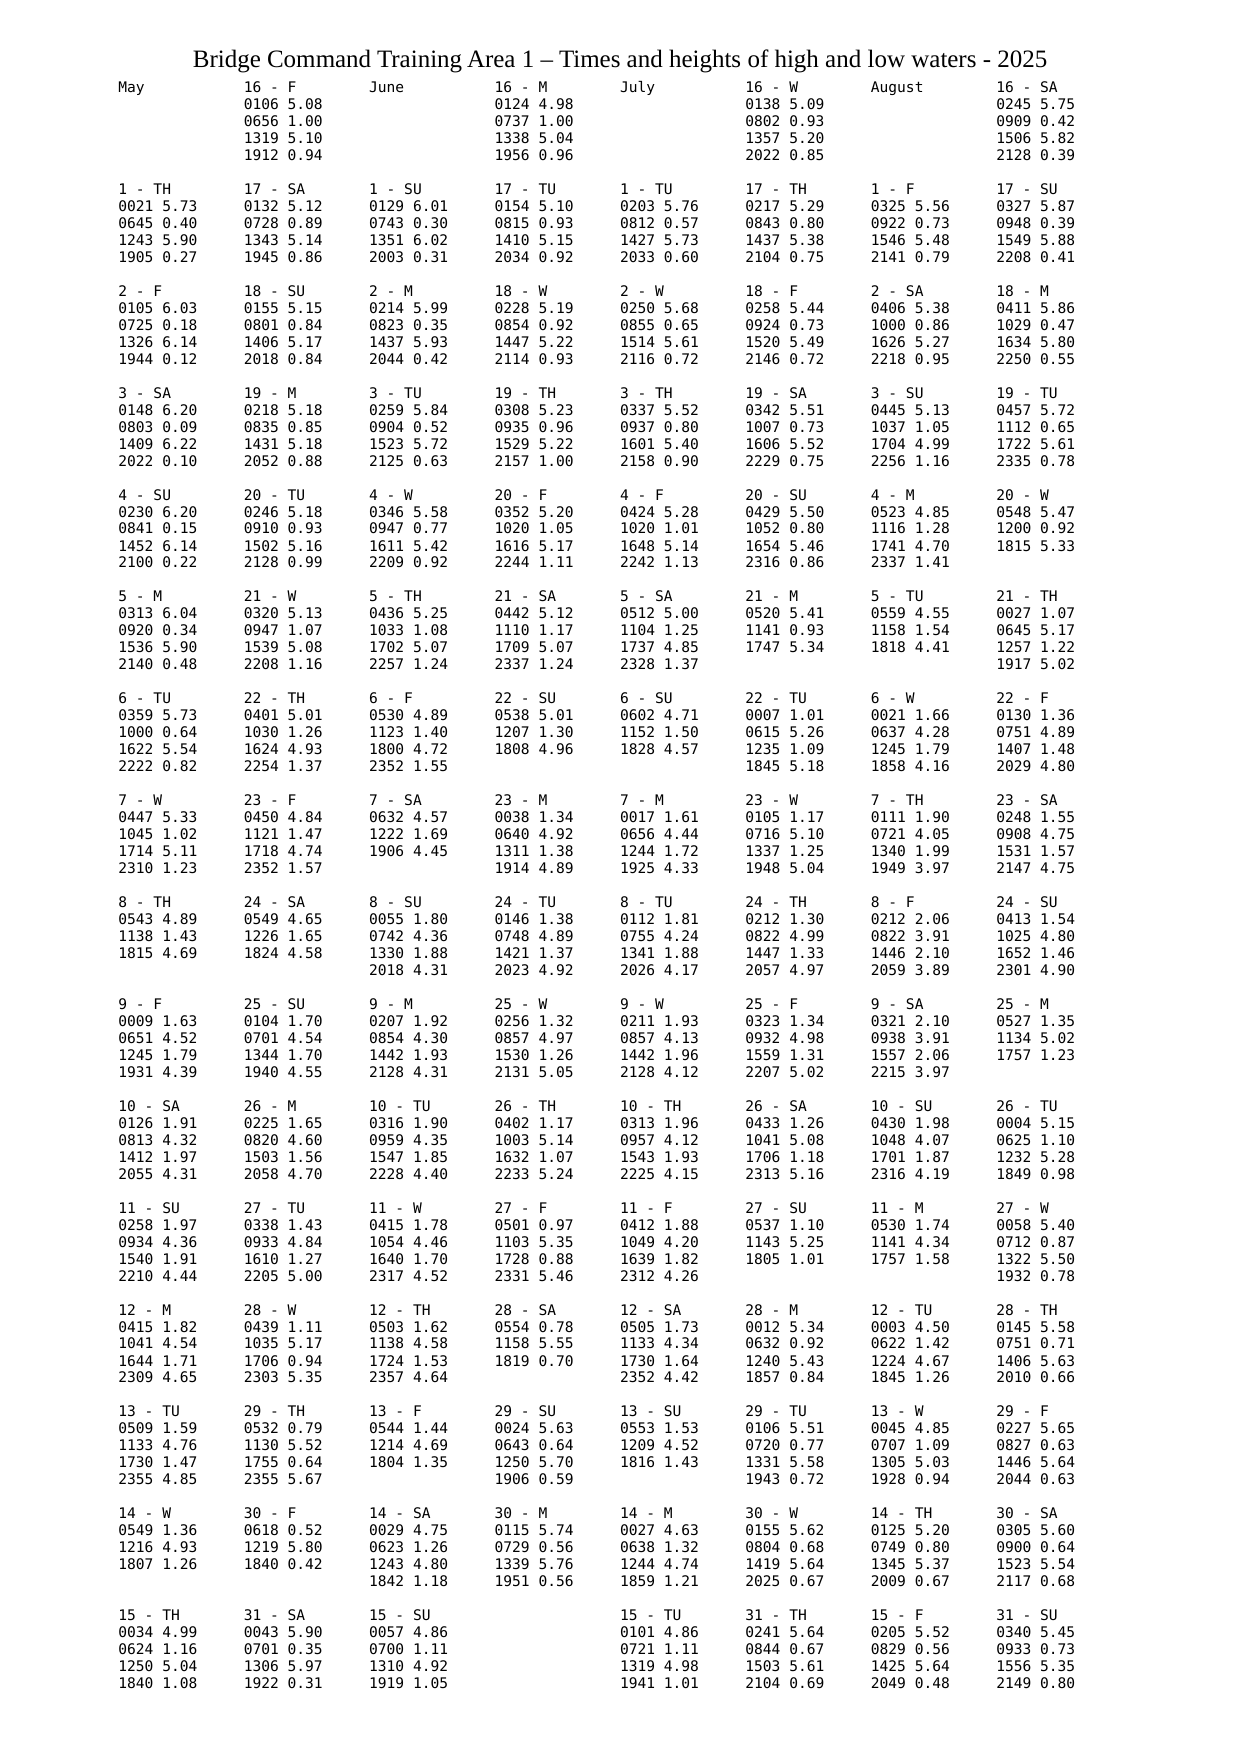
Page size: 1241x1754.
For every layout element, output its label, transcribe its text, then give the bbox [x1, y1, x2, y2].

text 2026 4.17 [620, 962, 745, 979]
text 1626 5.27 [871, 334, 996, 351]
text 2222 0.82 [118, 758, 243, 775]
text 0021 5.73 [118, 198, 243, 215]
text 15 - F [871, 1607, 996, 1624]
text 1243 5.90 [118, 232, 243, 249]
text 1549 5.88 [996, 232, 1122, 249]
text 1041 5.08 [745, 1132, 871, 1149]
text 0346 5.58 [369, 503, 494, 520]
text 0439 1.11 [243, 1318, 369, 1335]
text 1322 5.50 [996, 1251, 1122, 1267]
text 0549 4.65 [243, 911, 369, 928]
text 15 - TH [118, 1607, 243, 1624]
text 5 - TU [871, 588, 996, 605]
text 1158 1.54 [871, 622, 996, 639]
text 0115 5.74 [494, 1522, 620, 1539]
text 0415 1.82 [118, 1318, 243, 1335]
text 2114 0.93 [494, 351, 620, 368]
text 28 - TH [996, 1301, 1122, 1318]
text 0622 1.42 [871, 1335, 996, 1352]
text 0920 0.34 [118, 622, 243, 639]
text 1523 5.54 [996, 1556, 1122, 1573]
text 2355 5.67 [243, 1471, 369, 1488]
text 15 - TU [620, 1607, 745, 1624]
text 2131 5.05 [494, 1064, 620, 1081]
text 2140 0.48 [118, 656, 243, 673]
text 1503 1.56 [243, 1149, 369, 1166]
text 1000 0.64 [118, 724, 243, 741]
text 1121 1.47 [243, 826, 369, 843]
text 1906 0.59 [494, 1471, 620, 1488]
text 1928 0.94 [871, 1471, 996, 1488]
text 22 - TU [745, 690, 871, 707]
text 30 - SA [996, 1505, 1122, 1522]
text 0751 0.71 [996, 1335, 1122, 1352]
text August [871, 79, 996, 96]
text 2104 0.75 [745, 249, 871, 266]
text 0835 0.85 [243, 418, 369, 436]
text 1 - TU [620, 181, 745, 198]
text 0325 5.56 [871, 198, 996, 215]
text 20 - TU [243, 486, 369, 503]
text 1003 5.14 [494, 1132, 620, 1149]
text 0207 1.92 [369, 1013, 494, 1030]
text 2052 0.88 [243, 452, 369, 469]
text 1421 1.37 [494, 945, 620, 962]
text 0651 4.52 [118, 1030, 243, 1047]
text 0308 5.23 [494, 402, 620, 418]
text 10 - TH [620, 1098, 745, 1115]
text 0316 1.90 [369, 1115, 494, 1132]
text 0230 6.20 [118, 503, 243, 520]
text 3 - SA [118, 384, 243, 402]
text 0640 4.92 [494, 826, 620, 843]
text 2146 0.72 [745, 351, 871, 368]
text 1514 5.61 [620, 334, 745, 351]
text 2328 1.37 [620, 656, 745, 673]
text 1425 5.64 [871, 1658, 996, 1675]
text 7 - TH [871, 792, 996, 809]
text 0520 5.41 [745, 605, 871, 622]
text 1133 4.34 [620, 1335, 745, 1352]
text 1305 5.03 [871, 1454, 996, 1471]
text 1310 4.92 [369, 1658, 494, 1675]
text 0910 0.93 [243, 520, 369, 537]
text 1235 1.09 [745, 741, 871, 758]
text 1644 1.71 [118, 1352, 243, 1369]
text 1112 0.65 [996, 418, 1122, 436]
text 0700 1.11 [369, 1641, 494, 1658]
text 1138 4.58 [369, 1335, 494, 1352]
text 2210 4.44 [118, 1267, 243, 1284]
text 1250 5.04 [118, 1658, 243, 1675]
text 29 - SU [494, 1403, 620, 1420]
text 2233 5.24 [494, 1166, 620, 1183]
text 1407 1.48 [996, 741, 1122, 758]
text 1340 1.99 [871, 843, 996, 860]
text 1138 1.43 [118, 928, 243, 945]
text 2141 0.79 [871, 249, 996, 266]
text 1141 0.93 [745, 622, 871, 639]
text 2254 1.37 [243, 758, 369, 775]
text 1409 6.22 [118, 436, 243, 452]
text 1951 0.56 [494, 1573, 620, 1590]
text 0725 0.18 [118, 317, 243, 334]
text 0429 5.50 [745, 503, 871, 520]
text 2158 0.90 [620, 452, 745, 469]
text 7 - SA [369, 792, 494, 809]
text 1226 1.65 [243, 928, 369, 945]
text 2 - SA [871, 283, 996, 300]
text 0058 5.40 [996, 1217, 1122, 1233]
text 1338 5.04 [494, 130, 620, 147]
text 2207 5.02 [745, 1064, 871, 1081]
text 2125 0.63 [369, 452, 494, 469]
text 23 - M [494, 792, 620, 809]
text 0111 1.90 [871, 809, 996, 826]
text 2357 4.64 [369, 1369, 494, 1386]
text 1718 4.74 [243, 843, 369, 860]
text 0813 4.32 [118, 1132, 243, 1149]
text 1406 5.63 [996, 1352, 1122, 1369]
text 1728 0.88 [494, 1251, 620, 1267]
text 0004 5.15 [996, 1115, 1122, 1132]
text 2312 4.26 [620, 1267, 745, 1284]
text 1224 4.67 [871, 1352, 996, 1369]
text 0342 5.51 [745, 402, 871, 418]
text 24 - SA [243, 894, 369, 911]
text 1654 5.46 [745, 537, 871, 554]
text 1845 5.18 [745, 758, 871, 775]
text 0855 0.65 [620, 317, 745, 334]
text 0321 2.10 [871, 1013, 996, 1030]
text 8 - TU [620, 894, 745, 911]
text 22 - F [996, 690, 1122, 707]
text 1330 1.88 [369, 945, 494, 962]
text 1845 1.26 [871, 1369, 996, 1386]
text 0909 0.42 [996, 113, 1122, 130]
text 0227 5.65 [996, 1420, 1122, 1437]
text 0857 4.13 [620, 1030, 745, 1047]
text 2209 0.92 [369, 554, 494, 571]
text 0947 0.77 [369, 520, 494, 537]
text May [118, 79, 243, 96]
text 0320 5.13 [243, 605, 369, 622]
text 1110 1.17 [494, 622, 620, 639]
text 1431 5.18 [243, 436, 369, 452]
text 2023 4.92 [494, 962, 620, 979]
text 2256 1.16 [871, 452, 996, 469]
text 1306 5.97 [243, 1658, 369, 1675]
text 1437 5.93 [369, 334, 494, 351]
text 1912 0.94 [243, 147, 369, 164]
text 0401 5.01 [243, 707, 369, 724]
text 2010 0.66 [996, 1369, 1122, 1386]
text 0530 4.89 [369, 707, 494, 724]
text 0340 5.45 [996, 1624, 1122, 1641]
text 28 - W [243, 1301, 369, 1318]
text 26 - TH [494, 1098, 620, 1115]
text 0203 5.76 [620, 198, 745, 215]
text 9 - SA [871, 996, 996, 1013]
text 1345 5.37 [871, 1556, 996, 1573]
text 0305 5.60 [996, 1522, 1122, 1539]
text 2034 0.92 [494, 249, 620, 266]
text 0712 0.87 [996, 1233, 1122, 1251]
text 19 - M [243, 384, 369, 402]
text 15 - SU [369, 1607, 494, 1624]
text 1747 5.34 [745, 639, 871, 656]
text 1419 5.64 [745, 1556, 871, 1573]
text 0503 1.62 [369, 1318, 494, 1335]
text 0720 0.77 [745, 1437, 871, 1454]
text 1840 0.42 [243, 1556, 369, 1573]
text 21 - SA [494, 588, 620, 605]
text 0656 4.44 [620, 826, 745, 843]
text 14 - M [620, 1505, 745, 1522]
text 0900 0.64 [996, 1539, 1122, 1556]
text 29 - F [996, 1403, 1122, 1420]
text 5 - M [118, 588, 243, 605]
text 1701 1.87 [871, 1149, 996, 1166]
text 1940 4.55 [243, 1064, 369, 1081]
text 0755 4.24 [620, 928, 745, 945]
text 2 - F [118, 283, 243, 300]
text 22 - SU [494, 690, 620, 707]
text 27 - TU [243, 1199, 369, 1217]
text 2147 4.75 [996, 860, 1122, 877]
text 11 - SU [118, 1199, 243, 1217]
text 0527 1.35 [996, 1013, 1122, 1030]
text 1956 0.96 [494, 147, 620, 164]
text 17 - SU [996, 181, 1122, 198]
text 0737 1.00 [494, 113, 620, 130]
text 2218 0.95 [871, 351, 996, 368]
text 2044 0.63 [996, 1471, 1122, 1488]
text 0553 1.53 [620, 1420, 745, 1437]
text 1529 5.22 [494, 436, 620, 452]
text 27 - F [494, 1199, 620, 1217]
text 0132 5.12 [243, 198, 369, 215]
text 1755 0.64 [243, 1454, 369, 1471]
text 0406 5.38 [871, 300, 996, 317]
text 29 - TH [243, 1403, 369, 1420]
text 0024 5.63 [494, 1420, 620, 1437]
text 9 - M [369, 996, 494, 1013]
text 1941 1.01 [620, 1675, 745, 1692]
text 12 - SA [620, 1301, 745, 1318]
text 1709 5.07 [494, 639, 620, 656]
text 1818 4.41 [871, 639, 996, 656]
text 20 - SU [745, 486, 871, 503]
text 0155 5.62 [745, 1522, 871, 1539]
text 24 - TH [745, 894, 871, 911]
text 2317 4.52 [369, 1267, 494, 1284]
text 4 - SU [118, 486, 243, 503]
text 2205 5.00 [243, 1267, 369, 1284]
text 0125 5.20 [871, 1522, 996, 1539]
text 1704 4.99 [871, 436, 996, 452]
text 1502 5.16 [243, 537, 369, 554]
text 0043 5.90 [243, 1624, 369, 1641]
text 1546 5.48 [871, 232, 996, 249]
text 0445 5.13 [871, 402, 996, 418]
text 1905 0.27 [118, 249, 243, 266]
text 0932 4.98 [745, 1030, 871, 1047]
text 1446 2.10 [871, 945, 996, 962]
text 0352 5.20 [494, 503, 620, 520]
text 1949 3.97 [871, 860, 996, 877]
text 1714 5.11 [118, 843, 243, 860]
text 2055 4.31 [118, 1166, 243, 1183]
text 0055 1.80 [369, 911, 494, 928]
text 0618 0.52 [243, 1522, 369, 1539]
text 0656 1.00 [243, 113, 369, 130]
text 0632 4.57 [369, 809, 494, 826]
text 0259 5.84 [369, 402, 494, 418]
text 27 - SU [745, 1199, 871, 1217]
text 0615 5.26 [745, 724, 871, 741]
text 2149 0.80 [996, 1675, 1122, 1692]
text 1339 5.76 [494, 1556, 620, 1573]
text 2208 0.41 [996, 249, 1122, 266]
text 16 - W [745, 79, 871, 96]
text 0804 0.68 [745, 1539, 871, 1556]
text 0337 5.52 [620, 402, 745, 418]
text 0554 0.78 [494, 1318, 620, 1335]
text 2337 1.24 [494, 656, 620, 673]
text 1104 1.25 [620, 622, 745, 639]
text 2352 4.42 [620, 1369, 745, 1386]
text 1319 5.10 [243, 130, 369, 147]
text 2228 4.40 [369, 1166, 494, 1183]
text 8 - TH [118, 894, 243, 911]
text 2208 1.16 [243, 656, 369, 673]
text 1214 4.69 [369, 1437, 494, 1454]
text 1000 0.86 [871, 317, 996, 334]
text 1240 5.43 [745, 1352, 871, 1369]
text 0250 5.68 [620, 300, 745, 317]
text 16 - M [494, 79, 620, 96]
text 1351 6.02 [369, 232, 494, 249]
text 1143 5.25 [745, 1233, 871, 1251]
text 0721 4.05 [871, 826, 996, 843]
text 27 - W [996, 1199, 1122, 1217]
text 21 - W [243, 588, 369, 605]
text 1 - SU [369, 181, 494, 198]
text 1200 0.92 [996, 520, 1122, 537]
text 4 - W [369, 486, 494, 503]
text 1640 1.70 [369, 1251, 494, 1267]
text 0313 1.96 [620, 1115, 745, 1132]
text 2057 4.97 [745, 962, 871, 979]
text 3 - TH [620, 384, 745, 402]
text 1622 5.54 [118, 741, 243, 758]
text 19 - TH [494, 384, 620, 402]
text 6 - W [871, 690, 996, 707]
text 0512 5.00 [620, 605, 745, 622]
text 0447 5.33 [118, 809, 243, 826]
text 0027 1.07 [996, 605, 1122, 622]
text 0205 5.52 [871, 1624, 996, 1641]
text 0802 0.93 [745, 113, 871, 130]
text 1543 1.93 [620, 1149, 745, 1166]
text 0248 1.55 [996, 809, 1122, 826]
text 1816 1.43 [620, 1454, 745, 1471]
text 1103 5.35 [494, 1233, 620, 1251]
text 0959 4.35 [369, 1132, 494, 1149]
text 2117 0.68 [996, 1573, 1122, 1590]
text 2301 4.90 [996, 962, 1122, 979]
text 1319 4.98 [620, 1658, 745, 1675]
text 0803 0.09 [118, 418, 243, 436]
text 0415 1.78 [369, 1217, 494, 1233]
text 0211 1.93 [620, 1013, 745, 1030]
text 0638 1.32 [620, 1539, 745, 1556]
text 1442 1.93 [369, 1047, 494, 1064]
text June [369, 79, 494, 96]
text 2003 0.31 [369, 249, 494, 266]
text 1702 5.07 [369, 639, 494, 656]
text 2157 1.00 [494, 452, 620, 469]
text 1858 4.16 [871, 758, 996, 775]
text 0829 0.56 [871, 1641, 996, 1658]
text 31 - SA [243, 1607, 369, 1624]
text 0721 1.11 [620, 1641, 745, 1658]
text 0029 4.75 [369, 1522, 494, 1539]
text 29 - TU [745, 1403, 871, 1420]
text 12 - TH [369, 1301, 494, 1318]
text 0749 0.80 [871, 1539, 996, 1556]
text 0155 5.15 [243, 300, 369, 317]
text 0256 1.32 [494, 1013, 620, 1030]
text 0548 5.47 [996, 503, 1122, 520]
text 1216 4.93 [118, 1539, 243, 1556]
text 1341 1.88 [620, 945, 745, 962]
text 9 - W [620, 996, 745, 1013]
text 25 - M [996, 996, 1122, 1013]
text 2104 0.69 [745, 1675, 871, 1692]
text 1741 4.70 [871, 537, 996, 554]
text 1610 1.27 [243, 1251, 369, 1267]
text 31 - SU [996, 1607, 1122, 1624]
text 0933 4.84 [243, 1233, 369, 1251]
text 2128 0.39 [996, 147, 1122, 164]
text 0823 0.35 [369, 317, 494, 334]
text 14 - SA [369, 1505, 494, 1522]
text 0751 4.89 [996, 724, 1122, 741]
text 1152 1.50 [620, 724, 745, 741]
text 0225 1.65 [243, 1115, 369, 1132]
text 25 - F [745, 996, 871, 1013]
text 25 - SU [243, 996, 369, 1013]
text 1049 4.20 [620, 1233, 745, 1251]
text 1245 1.79 [871, 741, 996, 758]
text 1250 5.70 [494, 1454, 620, 1471]
text 0624 1.16 [118, 1641, 243, 1658]
text 0217 5.29 [745, 198, 871, 215]
text 1158 5.55 [494, 1335, 620, 1352]
text 1337 1.25 [745, 843, 871, 860]
text 2313 5.16 [745, 1166, 871, 1183]
text 0857 4.97 [494, 1030, 620, 1047]
text 2352 1.57 [243, 860, 369, 877]
text 2128 0.99 [243, 554, 369, 571]
text 1859 1.21 [620, 1573, 745, 1590]
text 2225 4.15 [620, 1166, 745, 1183]
text 0543 4.89 [118, 911, 243, 928]
text 1245 1.79 [118, 1047, 243, 1064]
text 2355 4.85 [118, 1471, 243, 1488]
text 0549 1.36 [118, 1522, 243, 1539]
text 0820 4.60 [243, 1132, 369, 1149]
text 2033 0.60 [620, 249, 745, 266]
text 19 - TU [996, 384, 1122, 402]
text 0258 5.44 [745, 300, 871, 317]
text 1029 0.47 [996, 317, 1122, 334]
text 2022 0.10 [118, 452, 243, 469]
text 0106 5.51 [745, 1420, 871, 1437]
text 1800 4.72 [369, 741, 494, 758]
text 1530 1.26 [494, 1047, 620, 1064]
text 0938 3.91 [871, 1030, 996, 1047]
text 1536 5.90 [118, 639, 243, 656]
text 21 - M [745, 588, 871, 605]
text 0854 4.30 [369, 1030, 494, 1047]
text 1917 5.02 [996, 656, 1122, 673]
text 10 - TU [369, 1098, 494, 1115]
text 0327 5.87 [996, 198, 1122, 215]
text 31 - TH [745, 1607, 871, 1624]
text 1041 4.54 [118, 1335, 243, 1352]
text 2025 0.67 [745, 1573, 871, 1590]
text 7 - W [118, 792, 243, 809]
text 0632 0.92 [745, 1335, 871, 1352]
text 0707 1.09 [871, 1437, 996, 1454]
text 1634 5.80 [996, 334, 1122, 351]
text 1123 1.40 [369, 724, 494, 741]
text 2 - M [369, 283, 494, 300]
text 0112 1.81 [620, 911, 745, 928]
text 13 - W [871, 1403, 996, 1420]
text 1807 1.26 [118, 1556, 243, 1573]
text 18 - SU [243, 283, 369, 300]
text 1503 5.61 [745, 1658, 871, 1675]
text 0728 0.89 [243, 215, 369, 232]
text 0729 0.56 [494, 1539, 620, 1556]
text 28 - SA [494, 1301, 620, 1318]
text 26 - SA [745, 1098, 871, 1115]
text 3 - SU [871, 384, 996, 402]
text 0212 1.30 [745, 911, 871, 928]
text 1639 1.82 [620, 1251, 745, 1267]
text 0523 4.85 [871, 503, 996, 520]
text 0530 1.74 [871, 1217, 996, 1233]
text 0105 1.17 [745, 809, 871, 826]
text 0716 5.10 [745, 826, 871, 843]
text 1446 5.64 [996, 1454, 1122, 1471]
text 1452 6.14 [118, 537, 243, 554]
text 12 - TU [871, 1301, 996, 1318]
text 0027 4.63 [620, 1522, 745, 1539]
text 1020 1.01 [620, 520, 745, 537]
text 0105 6.03 [118, 300, 243, 317]
text 0645 5.17 [996, 622, 1122, 639]
text 0922 0.73 [871, 215, 996, 232]
text 1045 1.02 [118, 826, 243, 843]
text 1025 4.80 [996, 928, 1122, 945]
text 18 - M [996, 283, 1122, 300]
text 0145 5.58 [996, 1318, 1122, 1335]
text 0934 4.36 [118, 1233, 243, 1251]
text 20 - F [494, 486, 620, 503]
text 0106 5.08 [243, 96, 369, 113]
text 1030 1.26 [243, 724, 369, 741]
text 0228 5.19 [494, 300, 620, 317]
text 0743 0.30 [369, 215, 494, 232]
text 0904 0.52 [369, 418, 494, 436]
text 1945 0.86 [243, 249, 369, 266]
text 4 - F [620, 486, 745, 503]
text 1757 1.23 [996, 1047, 1122, 1064]
text 0009 1.63 [118, 1013, 243, 1030]
text 0822 4.99 [745, 928, 871, 945]
text 2100 0.22 [118, 554, 243, 571]
text 0214 5.99 [369, 300, 494, 317]
text 2337 1.41 [871, 554, 996, 571]
text 1130 5.52 [243, 1437, 369, 1454]
text 2116 0.72 [620, 351, 745, 368]
text 1326 6.14 [118, 334, 243, 351]
text 2018 4.31 [369, 962, 494, 979]
text 1824 4.58 [243, 945, 369, 962]
text 13 - TU [118, 1403, 243, 1420]
text 0258 1.97 [118, 1217, 243, 1233]
text 0841 0.15 [118, 520, 243, 537]
text 0057 4.86 [369, 1624, 494, 1641]
text 2316 0.86 [745, 554, 871, 571]
text 1243 4.80 [369, 1556, 494, 1573]
text 2309 4.65 [118, 1369, 243, 1386]
text 1447 1.33 [745, 945, 871, 962]
text 0623 1.26 [369, 1539, 494, 1556]
text 1134 5.02 [996, 1030, 1122, 1047]
text 0957 4.12 [620, 1132, 745, 1149]
text 23 - F [243, 792, 369, 809]
text 2250 0.55 [996, 351, 1122, 368]
text 13 - SU [620, 1403, 745, 1420]
text 2058 4.70 [243, 1166, 369, 1183]
text 4 - M [871, 486, 996, 503]
text 30 - W [745, 1505, 871, 1522]
text 1611 5.42 [369, 537, 494, 554]
text 0413 1.54 [996, 911, 1122, 928]
text 1632 1.07 [494, 1149, 620, 1166]
text 1531 1.57 [996, 843, 1122, 860]
text 0034 4.99 [118, 1624, 243, 1641]
text 0436 5.25 [369, 605, 494, 622]
text 2303 5.35 [243, 1369, 369, 1386]
text 0450 4.84 [243, 809, 369, 826]
text 0003 4.50 [871, 1318, 996, 1335]
text 0359 5.73 [118, 707, 243, 724]
text 0844 0.67 [745, 1641, 871, 1658]
text 0246 5.18 [243, 503, 369, 520]
text 1048 4.07 [871, 1132, 996, 1149]
text 1547 1.85 [369, 1149, 494, 1166]
text 1539 5.08 [243, 639, 369, 656]
text 1 - TH [118, 181, 243, 198]
text 1427 5.73 [620, 232, 745, 249]
text 1357 5.20 [745, 130, 871, 147]
text 0924 0.73 [745, 317, 871, 334]
text 0241 5.64 [745, 1624, 871, 1641]
text 0402 1.17 [494, 1115, 620, 1132]
text 2044 0.42 [369, 351, 494, 368]
text 1624 4.93 [243, 741, 369, 758]
text 1033 1.08 [369, 622, 494, 639]
text 1406 5.17 [243, 334, 369, 351]
text 1222 1.69 [369, 826, 494, 843]
text 1244 1.72 [620, 843, 745, 860]
text 23 - SA [996, 792, 1122, 809]
text 0701 0.35 [243, 1641, 369, 1658]
text 1808 4.96 [494, 741, 620, 758]
text 2244 1.11 [494, 554, 620, 571]
text 0212 2.06 [871, 911, 996, 928]
text 0323 1.34 [745, 1013, 871, 1030]
text 1857 0.84 [745, 1369, 871, 1386]
text 2242 1.13 [620, 554, 745, 571]
text 9 - F [118, 996, 243, 1013]
text 2 - W [620, 283, 745, 300]
text 0424 5.28 [620, 503, 745, 520]
text 1219 5.80 [243, 1539, 369, 1556]
text 2059 3.89 [871, 962, 996, 979]
text 1523 5.72 [369, 436, 494, 452]
text 1054 4.46 [369, 1233, 494, 1251]
text 0933 0.73 [996, 1641, 1122, 1658]
text 26 - TU [996, 1098, 1122, 1115]
text 24 - TU [494, 894, 620, 911]
text 14 - W [118, 1505, 243, 1522]
text 30 - M [494, 1505, 620, 1522]
text 0637 4.28 [871, 724, 996, 741]
text 0812 0.57 [620, 215, 745, 232]
text 6 - F [369, 690, 494, 707]
text 1556 5.35 [996, 1658, 1122, 1675]
text 1606 5.52 [745, 436, 871, 452]
text 25 - W [494, 996, 620, 1013]
text 1849 0.98 [996, 1166, 1122, 1183]
text 16 - F [243, 79, 369, 96]
text 0827 0.63 [996, 1437, 1122, 1454]
text 1037 1.05 [871, 418, 996, 436]
text 2018 0.84 [243, 351, 369, 368]
text 0433 1.26 [745, 1115, 871, 1132]
text 0559 4.55 [871, 605, 996, 622]
text 1442 1.96 [620, 1047, 745, 1064]
text 0935 0.96 [494, 418, 620, 436]
text 0948 0.39 [996, 215, 1122, 232]
text 0505 1.73 [620, 1318, 745, 1335]
text 17 - SA [243, 181, 369, 198]
text 2009 0.67 [871, 1573, 996, 1590]
text 0442 5.12 [494, 605, 620, 622]
text 2310 1.23 [118, 860, 243, 877]
text 1232 5.28 [996, 1149, 1122, 1166]
text 0854 0.92 [494, 317, 620, 334]
text 1412 1.97 [118, 1149, 243, 1166]
text 19 - SA [745, 384, 871, 402]
text 1133 4.76 [118, 1437, 243, 1454]
text 2352 1.55 [369, 758, 494, 775]
text 1209 4.52 [620, 1437, 745, 1454]
text 18 - W [494, 283, 620, 300]
text 2049 0.48 [871, 1675, 996, 1692]
text 24 - SU [996, 894, 1122, 911]
text 0544 1.44 [369, 1420, 494, 1437]
text 0138 5.09 [745, 96, 871, 113]
text 7 - M [620, 792, 745, 809]
text 1757 1.58 [871, 1251, 996, 1267]
text 1724 1.53 [369, 1352, 494, 1369]
text 17 - TH [745, 181, 871, 198]
text 0602 4.71 [620, 707, 745, 724]
text 0021 1.66 [871, 707, 996, 724]
text 1706 1.18 [745, 1149, 871, 1166]
text 1943 0.72 [745, 1471, 871, 1488]
text 20 - W [996, 486, 1122, 503]
text 3 - TU [369, 384, 494, 402]
text 1815 4.69 [118, 945, 243, 962]
text 11 - F [620, 1199, 745, 1217]
text 0937 0.80 [620, 418, 745, 436]
text 22 - TH [243, 690, 369, 707]
text 28 - M [745, 1301, 871, 1318]
text 1020 1.05 [494, 520, 620, 537]
text 0104 1.70 [243, 1013, 369, 1030]
text 2316 4.19 [871, 1166, 996, 1183]
text 1344 1.70 [243, 1047, 369, 1064]
text 2128 4.31 [369, 1064, 494, 1081]
text 0126 1.91 [118, 1115, 243, 1132]
text 12 - M [118, 1301, 243, 1318]
text 8 - SU [369, 894, 494, 911]
text 1052 0.80 [745, 520, 871, 537]
text 0645 0.40 [118, 215, 243, 232]
text 1840 1.08 [118, 1675, 243, 1692]
text 1035 5.17 [243, 1335, 369, 1352]
text 0643 0.64 [494, 1437, 620, 1454]
text 10 - SA [118, 1098, 243, 1115]
text 0146 1.38 [494, 911, 620, 928]
text 11 - M [871, 1199, 996, 1217]
text 1520 5.49 [745, 334, 871, 351]
text 2229 0.75 [745, 452, 871, 469]
text 2029 4.80 [996, 758, 1122, 775]
text 1343 5.14 [243, 232, 369, 249]
text 0012 5.34 [745, 1318, 871, 1335]
text 18 - F [745, 283, 871, 300]
text 1730 1.47 [118, 1454, 243, 1471]
text 2215 3.97 [871, 1064, 996, 1081]
text 1931 4.39 [118, 1064, 243, 1081]
text 0017 1.61 [620, 809, 745, 826]
text 0501 0.97 [494, 1217, 620, 1233]
text 1737 4.85 [620, 639, 745, 656]
text 1906 4.45 [369, 843, 494, 860]
text 1331 5.58 [745, 1454, 871, 1471]
text 6 - SU [620, 690, 745, 707]
text 1447 5.22 [494, 334, 620, 351]
text 0430 1.98 [871, 1115, 996, 1132]
text 0625 1.10 [996, 1132, 1122, 1149]
text 0742 4.36 [369, 928, 494, 945]
text 1141 4.34 [871, 1233, 996, 1251]
text 0130 1.36 [996, 707, 1122, 724]
text 0045 4.85 [871, 1420, 996, 1437]
text 1948 5.04 [745, 860, 871, 877]
text 0338 1.43 [243, 1217, 369, 1233]
text 0801 0.84 [243, 317, 369, 334]
text 0148 6.20 [118, 402, 243, 418]
text 0748 4.89 [494, 928, 620, 945]
text 10 - SU [871, 1098, 996, 1115]
text 1919 1.05 [369, 1675, 494, 1692]
text 0411 5.86 [996, 300, 1122, 317]
text 0532 0.79 [243, 1420, 369, 1437]
text 2331 5.46 [494, 1267, 620, 1284]
text 0245 5.75 [996, 96, 1122, 113]
text 0509 1.59 [118, 1420, 243, 1437]
text 1722 5.61 [996, 436, 1122, 452]
text 1652 1.46 [996, 945, 1122, 962]
text 0412 1.88 [620, 1217, 745, 1233]
text 1914 4.89 [494, 860, 620, 877]
text 1730 1.64 [620, 1352, 745, 1369]
text 1819 0.70 [494, 1352, 620, 1369]
text 1828 4.57 [620, 741, 745, 758]
text 26 - M [243, 1098, 369, 1115]
text 14 - TH [871, 1505, 996, 1522]
text 0124 4.98 [494, 96, 620, 113]
text 8 - F [871, 894, 996, 911]
text 30 - F [243, 1505, 369, 1522]
text 0154 5.10 [494, 198, 620, 215]
text 1648 5.14 [620, 537, 745, 554]
text 1506 5.82 [996, 130, 1122, 147]
text 1257 1.22 [996, 639, 1122, 656]
text 23 - W [745, 792, 871, 809]
text 0947 1.07 [243, 622, 369, 639]
text 1944 0.12 [118, 351, 243, 368]
text 1116 1.28 [871, 520, 996, 537]
text 1925 4.33 [620, 860, 745, 877]
text 1207 1.30 [494, 724, 620, 741]
text 1706 0.94 [243, 1352, 369, 1369]
text 5 - SA [620, 588, 745, 605]
text 0218 5.18 [243, 402, 369, 418]
text 1601 5.40 [620, 436, 745, 452]
text 2335 0.78 [996, 452, 1122, 469]
text 1932 0.78 [996, 1267, 1122, 1284]
text 2257 1.24 [369, 656, 494, 673]
text 1804 1.35 [369, 1454, 494, 1471]
text 1437 5.38 [745, 232, 871, 249]
text 0843 0.80 [745, 215, 871, 232]
text 1842 1.18 [369, 1573, 494, 1590]
text 1557 2.06 [871, 1047, 996, 1064]
text 0007 1.01 [745, 707, 871, 724]
text 11 - W [369, 1199, 494, 1217]
text 17 - TU [494, 181, 620, 198]
text 2128 4.12 [620, 1064, 745, 1081]
text 21 - TH [996, 588, 1122, 605]
text 0101 4.86 [620, 1624, 745, 1641]
text 1922 0.31 [243, 1675, 369, 1692]
text July [620, 79, 745, 96]
text 2022 0.85 [745, 147, 871, 164]
text 0908 4.75 [996, 826, 1122, 843]
text 0313 6.04 [118, 605, 243, 622]
text 0538 5.01 [494, 707, 620, 724]
text 1540 1.91 [118, 1251, 243, 1267]
text 0457 5.72 [996, 402, 1122, 418]
text 0129 6.01 [369, 198, 494, 215]
text 1559 1.31 [745, 1047, 871, 1064]
text 0701 4.54 [243, 1030, 369, 1047]
text 6 - TU [118, 690, 243, 707]
text 1311 1.38 [494, 843, 620, 860]
text 16 - SA [996, 79, 1122, 96]
text 0815 0.93 [494, 215, 620, 232]
text 5 - TH [369, 588, 494, 605]
text 1007 0.73 [745, 418, 871, 436]
text 1805 1.01 [745, 1251, 871, 1267]
text 1616 5.17 [494, 537, 620, 554]
text 1410 5.15 [494, 232, 620, 249]
text 0822 3.91 [871, 928, 996, 945]
text 0537 1.10 [745, 1217, 871, 1233]
text 1244 4.74 [620, 1556, 745, 1573]
text 0038 1.34 [494, 809, 620, 826]
text 1815 5.33 [996, 537, 1122, 554]
text 13 - F [369, 1403, 494, 1420]
text 1 - F [871, 181, 996, 198]
